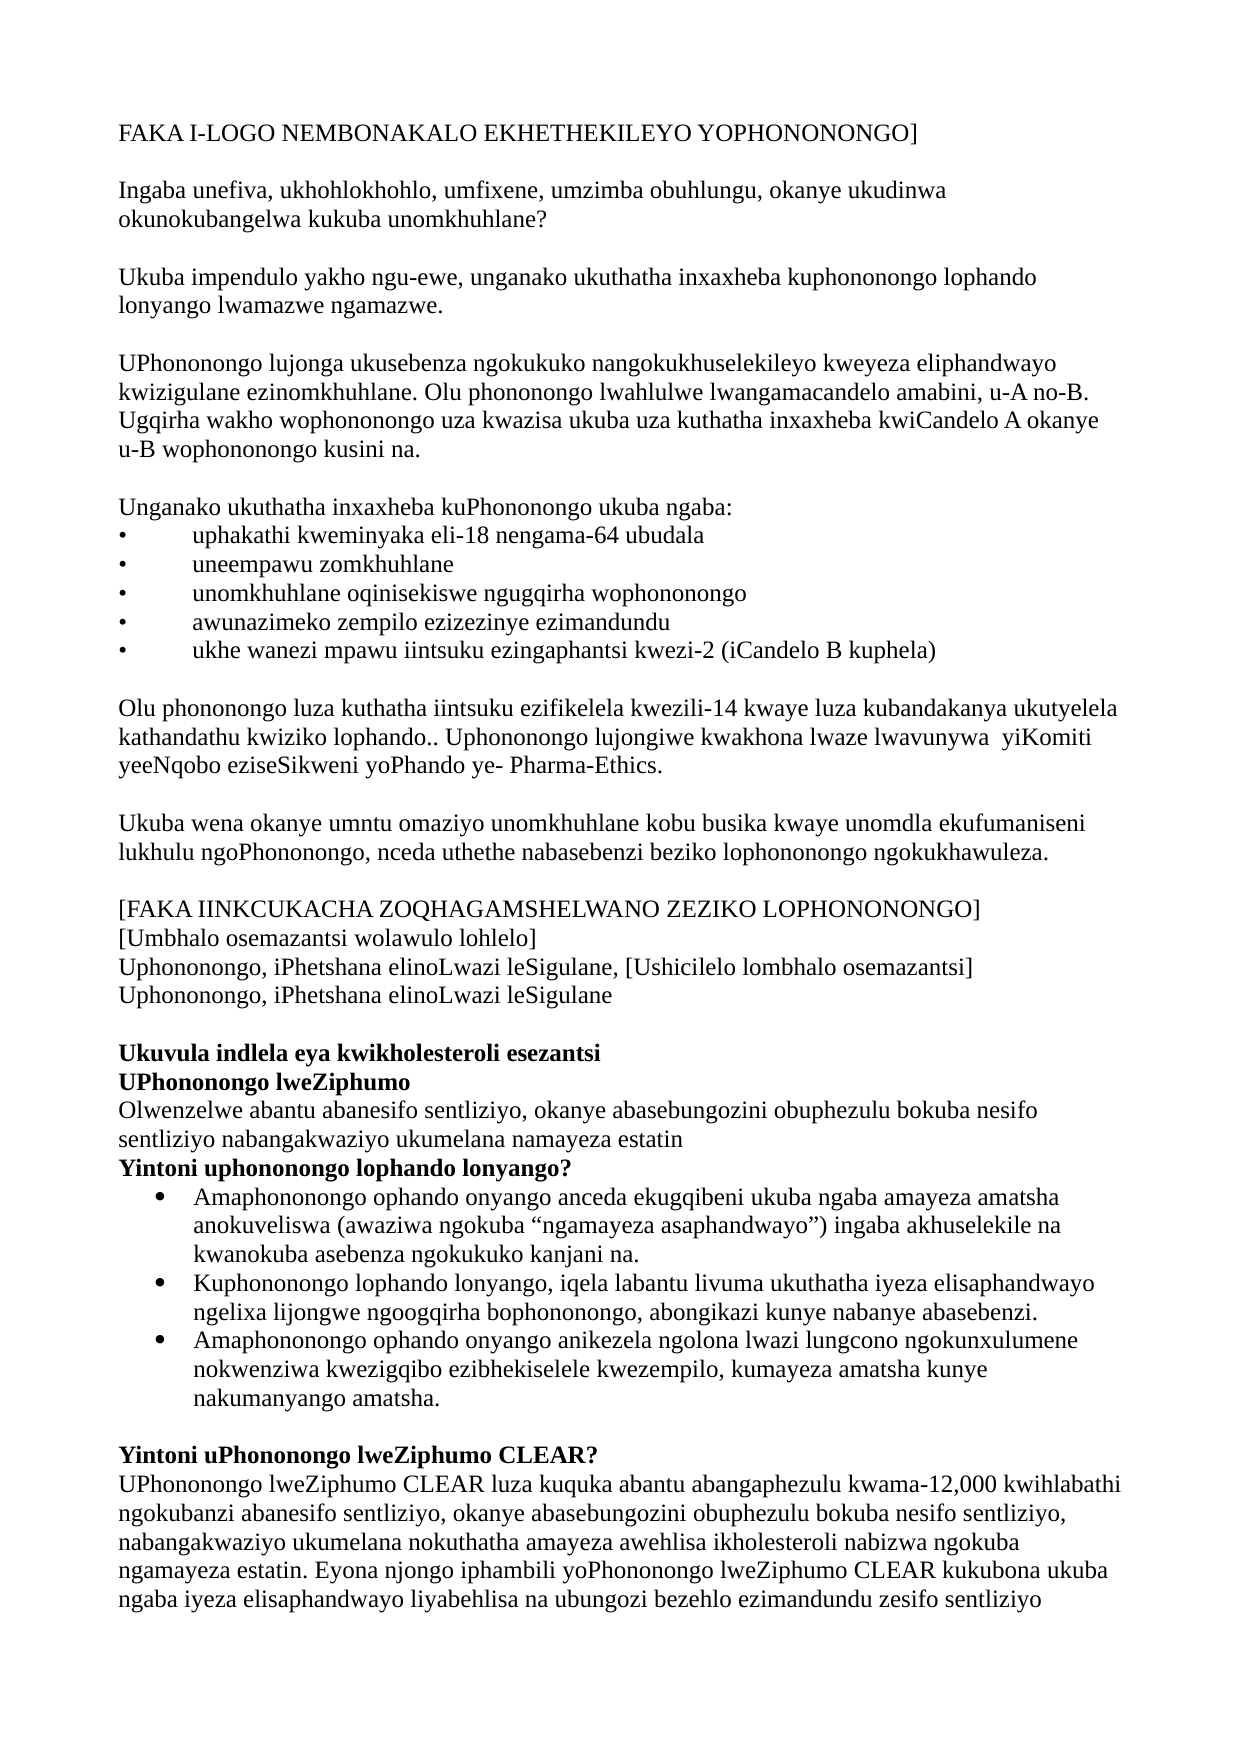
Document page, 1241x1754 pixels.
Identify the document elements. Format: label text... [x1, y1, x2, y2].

list Amaphononongo ophando onyango anceda ekugqibeni ukuba ngaba amayeza amatsha anokuveliswa (awaziwa ngokuba “ngamayeza asaphandwayo”) ingaba akhuselekile na kwanokuba asebenza ngokukuko kanjani na. [156, 1182, 1122, 1268]
text • ukhe wanezi mpawu iintsuku ezingaphantsi kwezi-2 (iCandelo B kuphela) [118, 636, 1122, 664]
text Yintoni uphononongo lophando lonyango? [118, 1153, 1122, 1182]
list Kuphononongo lophando lonyango, iqela labantu livuma ukuthatha iyeza elisaphandwayo ngelixa lijongwe ngoogqirha bophononongo, abongikazi kunye nabanye abasebenzi. [156, 1268, 1122, 1326]
text • unomkhuhlane oqinisekiswe ngugqirha wophononongo [118, 578, 1122, 607]
text • uneempawu zomkhuhlane [118, 549, 1122, 578]
text Ukuba impendulo yakho ngu-ewe, unganako ukuthatha inxaxheba kuphononongo lophando lonyango lwamazwe ngamazwe. [118, 262, 1122, 319]
text • uphakathi kweminyaka eli-18 nengama-64 ubudala [118, 521, 1122, 549]
text Ukuba wena okanye umntu omaziyo unomkhuhlane kobu busika kwaye unomdla ekufumaniseni lukhulu ngoPhononongo, nceda uthethe nabasebenzi beziko lophononongo ngokukhawuleza. [118, 808, 1122, 866]
text • awunazimeko zempilo ezizezinye ezimandundu [118, 607, 1122, 636]
text UPhononongo lujonga ukusebenza ngokukuko nangokukhuselekileyo kweyeza eliphandwayo kwizigulane ezinomkhuhlane. Olu phononongo lwahlulwe lwangamacandelo amabini, u-A no-B. Ugqirha wakho wophononongo uza kwazisa ukuba uza kuthatha inxaxheba kwiCandelo A okanye u-B wophononongo kusini na. [118, 348, 1122, 463]
text Olwenzelwe abantu abanesifo sentliziyo, okanye abasebungozini obuphezulu bokuba nesifo sentliziyo nabangakwaziyo ukumelana namayeza estatin [118, 1096, 1122, 1153]
text Ingaba unefiva, ukhohlokhohlo, umfixene, umzimba obuhlungu, okanye ukudinwa okunokubangelwa kukuba unomkhuhlane? [118, 176, 1122, 233]
text Yintoni uPhononongo lweZiphumo CLEAR? [118, 1441, 1122, 1469]
list Amaphononongo ophando onyango anikezela ngolona lwazi lungcono ngokunxulumene nokwenziwa kwezigqibo ezibhekiselele kwezempilo, kumayeza amatsha kunye nakumanyango amatsha.[PAGE 3] [156, 1326, 1122, 1412]
text UPhononongo lweZiphumo [118, 1067, 1122, 1096]
text Unganako ukuthatha inxaxheba kuPhononongo ukuba ngaba: [118, 492, 1122, 521]
text [FAKA IINKCUKACHA ZOQHAGAMSHELWANO ZEZIKO LOPHONONONGO] [118, 894, 1122, 923]
text Olu phononongo luza kuthatha iintsuku ezifikelela kwezili-14 kwaye luza kubandakanya ukutyelela kathandathu kwiziko lophando.. Uphononongo lujongiwe kwakhona lwaze lwavunywa yiKomiti yeeNqobo eziseSikweni yoPhando ye- Pharma-Ethics. [118, 693, 1122, 779]
text [Umbhalo osemazantsi wolawulo lohlelo] [118, 923, 1122, 952]
text FAKA I-LOGO NEMBONAKALO EKHETHEKILEYO YOPHONONONGO] [118, 118, 1122, 147]
text Uphononongo, iPhetshana elinoLwazi leSigulane, [Ushicilelo lombhalo osemazantsi] [118, 952, 1122, 981]
text UPhononongo lweZiphumo CLEAR luza kuquka abantu abangaphezulu kwama-12,000 kwihlabathi ngokubanzi abanesifo sentliziyo, okanye abasebungozini obuphezulu bokuba nesifo sentliziyo, nabangakwaziyo ukumelana nokuthatha amayeza awehlisa ikholesteroli nabizwa ngokuba ngamayeza estatin. Eyona njongo iphambili yoPhononongo lweZiphumo CLEAR kukubona ukuba ngaba iyeza elisaphandwayo liyabehlisa na ubungozi bezehlo ezimandundu zesifo sentliziyo [118, 1469, 1122, 1613]
text Ukuvula indlela eya kwikholesteroli esezantsi [118, 1038, 1122, 1067]
text Uphononongo, iPhetshana elinoLwazi leSigulane [118, 981, 1122, 1009]
